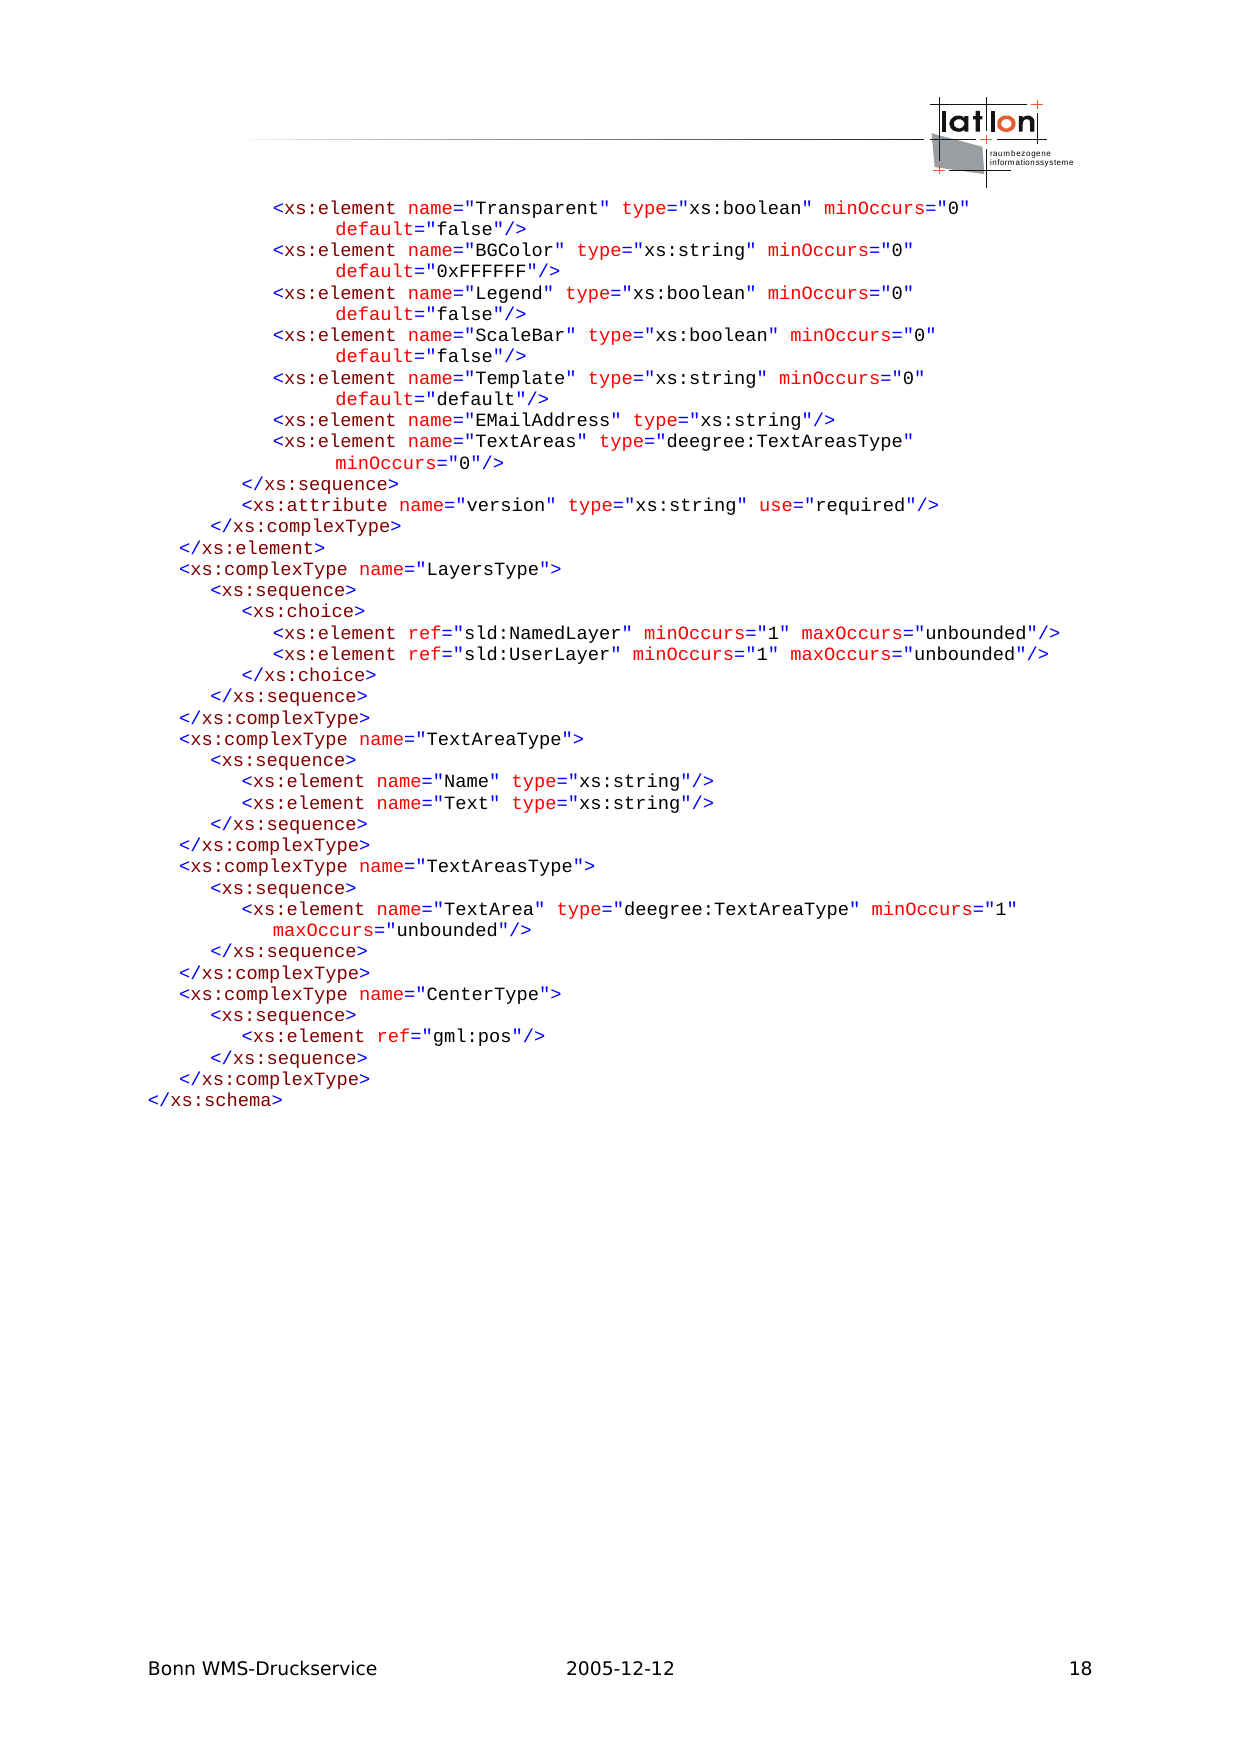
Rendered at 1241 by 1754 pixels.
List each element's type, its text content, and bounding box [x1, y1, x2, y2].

text </xs:complexType> [148, 1070, 1092, 1091]
text default="default"/> [148, 390, 1092, 411]
text </xs:sequence> [148, 815, 1092, 836]
text <xs:element name="Name" type="xs:string"/> [148, 772, 1092, 793]
text <xs:sequence> [148, 751, 1092, 772]
text minOccurs="0"/> [148, 453, 1092, 475]
text <xs:attribute name="version" type="xs:string" use="required"/> [148, 496, 1092, 517]
text <xs:element ref="gml:pos"/> [148, 1027, 1092, 1048]
text </xs:sequence> [148, 475, 1092, 496]
text <xs:complexType name="CenterType"> [148, 985, 1092, 1006]
text <xs:element name="BGColor" type="xs:string" minOccurs="0" [148, 241, 1092, 262]
text <xs:element ref="sld:UserLayer" minOccurs="1" maxOccurs="unbounded"/> [148, 645, 1092, 666]
text <xs:element name="Template" type="xs:string" minOccurs="0" [148, 368, 1092, 390]
text </xs:complexType> [148, 517, 1092, 538]
text </xs:complexType> [148, 708, 1092, 730]
text <xs:element name="Legend" type="xs:boolean" minOccurs="0" default="false"/> [148, 283, 1092, 326]
text <xs:element name="EMailAddress" type="xs:string"/> [148, 411, 1092, 432]
text default="0xFFFFFF"/> [148, 262, 1092, 283]
text <xs:element name="Text" type="xs:string"/> [148, 793, 1092, 815]
text <xs:element name="TextAreas" type="deegree:TextAreasType" [148, 432, 1092, 453]
text default="false"/> [148, 347, 1092, 368]
text </xs:sequence> [148, 687, 1092, 708]
text </xs:complexType> [148, 963, 1092, 985]
text <xs:choice> [148, 602, 1092, 623]
text <xs:sequence> [148, 581, 1092, 602]
text <xs:element ref="sld:NamedLayer" minOccurs="1" maxOccurs="unbounded"/> [148, 623, 1092, 645]
text <xs:element name="Transparent" type="xs:boolean" minOccurs="0" [148, 198, 1092, 220]
text </xs:complexType> [148, 836, 1092, 857]
text <xs:sequence> [148, 878, 1092, 900]
text <xs:element name="TextArea" type="deegree:TextAreaType" minOccurs="1" [148, 900, 1092, 921]
text </xs:sequence> [148, 1048, 1092, 1070]
text <xs:element name="ScaleBar" type="xs:boolean" minOccurs="0" [148, 326, 1092, 347]
text <xs:complexType name="TextAreaType"> [148, 730, 1092, 751]
text <xs:complexType name="TextAreasType"> [148, 857, 1092, 878]
text <xs:complexType name="LayersType"> [148, 560, 1092, 581]
text default="false"/> [148, 220, 1092, 241]
text </xs:choice> [148, 666, 1092, 687]
text <xs:sequence> [148, 1006, 1092, 1027]
text </xs:sequence> [148, 942, 1092, 963]
text </xs:schema> [148, 1091, 1092, 1112]
text maxOccurs="unbounded"/> [148, 921, 1092, 942]
text </xs:element> [148, 538, 1092, 560]
